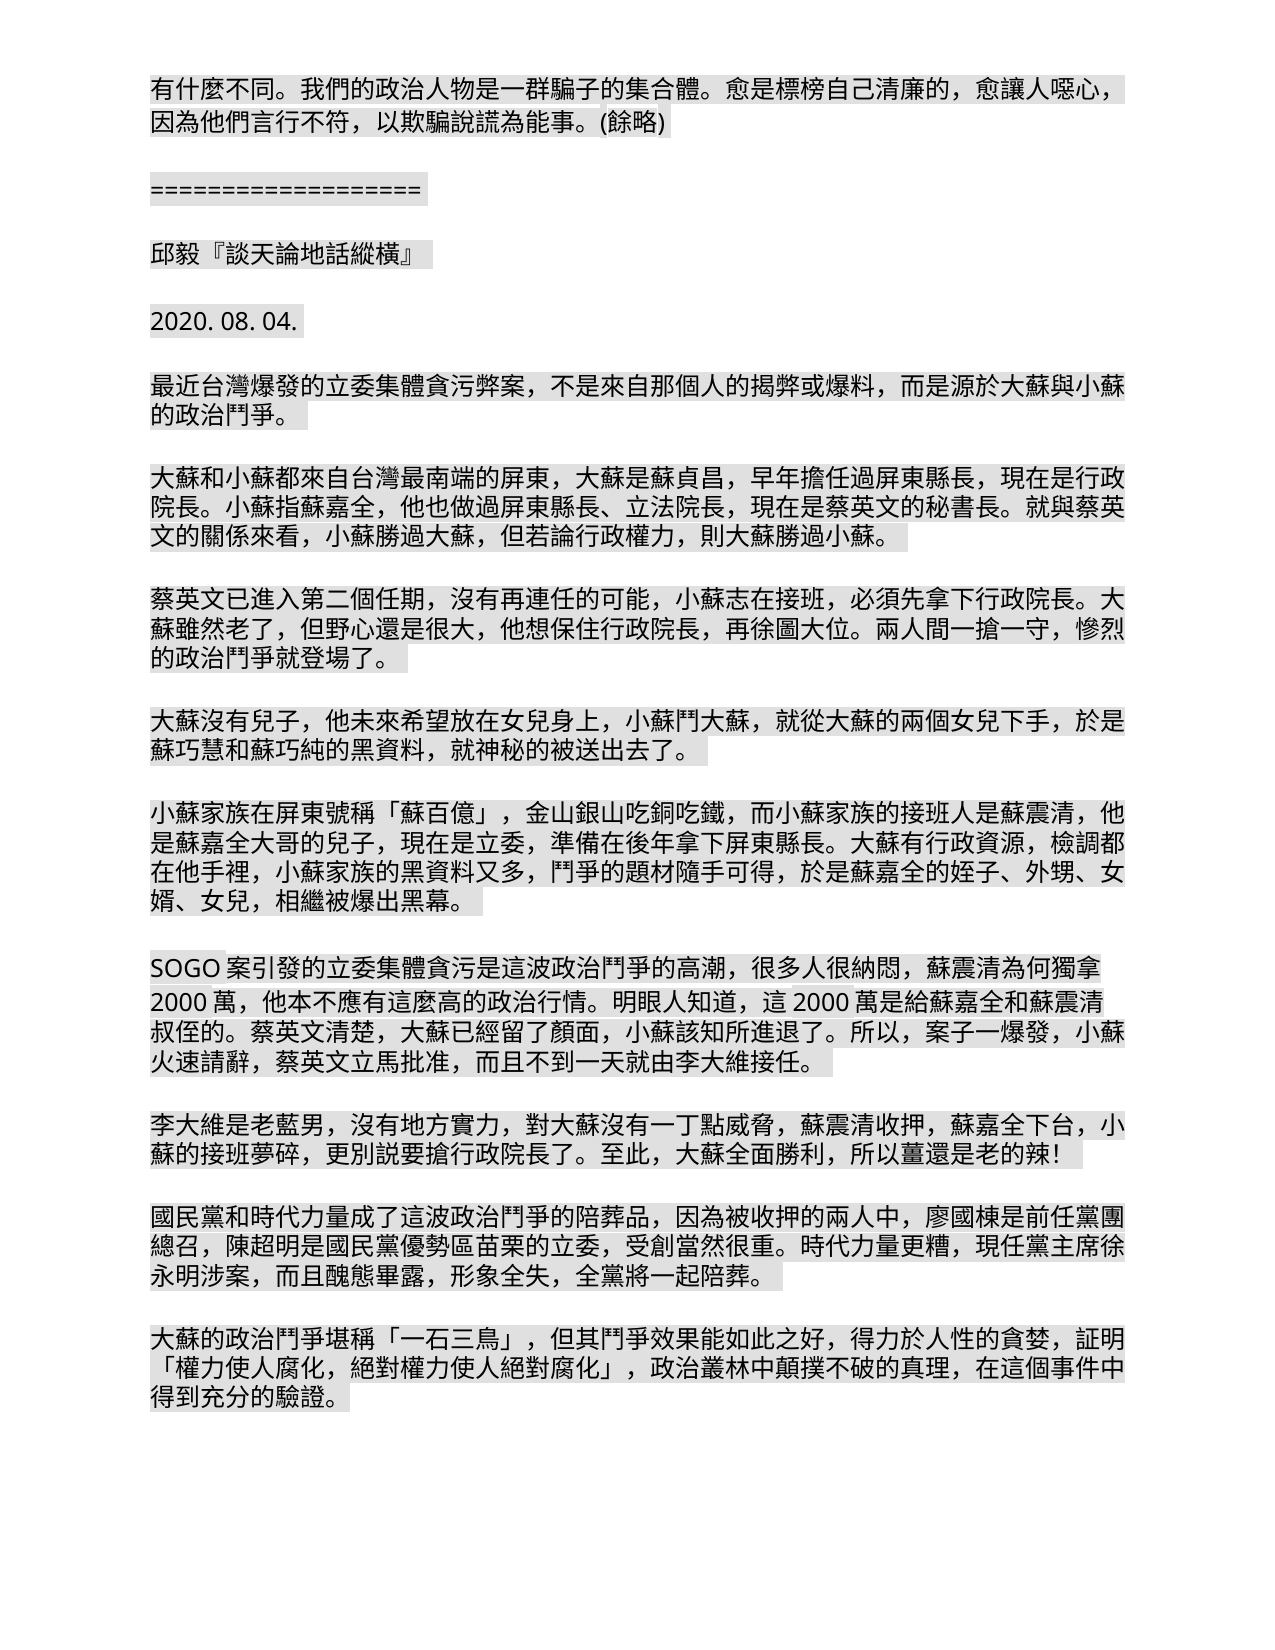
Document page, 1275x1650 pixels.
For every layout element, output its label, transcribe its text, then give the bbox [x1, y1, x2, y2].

text 卡韓政變 (256)：黨外四十 (part 2) 陳真 2020. 08. 05. 底下這兩篇都寫得不錯。包老師說得對：「政黨雖然輪替了，但黑金共犯結構卻沒有因此被消滅，只是換了一組寄生蟲來吸血。以前是國民黨，現在是民進黨，沒有差別。」 但是，大家可別以為台灣的司法很棒，把寄生蟲給抓出來了。事實上，司法仍是政治工具，可以外鬥，也可以內鬥。鬥人的，並不會比被鬥的乾淨。台灣的所謂民主，基本上就是一場醜陋不堪的騙局，由一群下三濫藍綠人渣既聯合又鬥爭地瘋狂搶食，表面上喊民主自由，喊什麼台獨，其實全是鬼扯蛋。 阿扁不是說他任內喊了幾十次「拼經濟」嗎？確實是拼經濟，不過卻是拼自己家族的經濟。阿扁如此，幾乎所有人都一樣，包括政客及其一票走狗文人，盡皆如此，少有例外；越是「愛台灣」者，愛新台幣愛得越凶，越是反中者，人民幣撈得越狠。 阿扁不是說什麼「有夢最美、希望相隨」嗎？事實上是「有錢最美，黃金珠寶相隨」。二十幾年前，甚至三十年前，當阿扁聲望如日中天，一度高達百分之八十幾的民意支持度時，我不斷寫文章說這是個政治大壞蛋，是個騙子，沒有人相信，大家以為我發神經，大家說阿扁是台灣之子，李登輝是台灣之父，父子兩人是台灣未來希望之所在。我說，這是一對黑金父子，你們不信，現在你們還不信嗎？ 阿扁時代的貪瀆程度，跟時下這個人渣黨毫無下限的全面腐蝕掏空台灣，根本連零頭都比不上。嚴格說來，早已沒有「民進黨」這個黨的存在；若要給它立傳，它誕生於1986年9月28日，卒日不詳，大約在1987-1989年左右夭折身亡，活不到三歲。 現在這個所謂「民進黨」，你說說看，檯面權勢人物哪個不是舊國民黨人或舊國民黨的政治家族由藍轉綠？甚至是國民黨特務跳槽過來。也就是說，國、民兩黨其實就是一個黨，民進黨曾經存在，但是，很快就被一群國民黨人渣政客給大舉入侵，全面篡位。 至於舊國民黨，歷經多次分裂，剩下兩批人，一批是前朝遺老、傳統政客，例如吳敦義、王金平等，行事作風與從政心態與民進黨無異，只是吃相比較委婉，餐桌禮儀比較好。另一批則是馬英九所領軍的技術官僚，一些書呆子，很清廉，勤政愛民，無可挑剔，但是溫溫吞吞缺乏戰鬥力。 剩下的就是零零星星的一些孤臣孽子，散布黨內外，例如洪秀柱、韓國瑜、邱毅與張亞中等等，連派系都談不上，純粹是一些正直良善的個人，為數極少。至於年輕新一代國民黨人，至今看不到一個像樣的，看起來都很「民進黨」，有些則屬人渣等級。 至於那個未滿三歲、在三十多年前便已夭折的民進黨，在數萬個高官厚祿職位的誘惑下，幾乎已全數匍匐在名利權位底下，至今還有多少依舊挺直腰桿的「活口」？ 惟一不變的是黨外。黨外並不曾消失，就跟四十年前一樣，我們始終都還是在做同樣的事，打擊同樣的敵人，而這個敵人的主子，就是美國。 半個多世紀來，美國在這島上不斷操弄同樣的政治戲碼，先是吹捧蔣家是「世界民主的燈塔」，藉以大舉消滅、肅清島內親中與左傾勢力；繼而吹捧黑金教父李登輝，捧為「世界民主的典範」，然後反過頭來攻擊當年吹捧上天的蔣家是血腥獨裁者；過去半個世紀推展反共運動，二十幾年來則是進一步擴展為仇中反華運動，洗腦台灣人仇視自己的對岸骨肉同胞，鼓吹兩岸相殘，以打擊其頭號敵人--中國。 歷經黨外四十年，這套醜陋的殖民戲碼從未改變。但我相信，黨外五十之前，勝負終究得做個了結。 ================= 包正豪》我們養的政治家族癌細胞 (節錄) 全文見：https://bit.ly/2EMr3gr 中國時報 2020/08/03 蘇嘉全請辭總統府祕書長的公開聲明，實在讓人搞不清楚到底為什麼他要辭職。因為根據他的聲明，所有的一切都是捕風捉影的誣衊。不管是他本人，或者身為枕邊人的妻子，都謹守份際，清廉自持，完全清白無暇。可以這樣說，如果我們全然信賴曾經擔任過立法院長和總統府祕書長的老牌政治人物蘇嘉全的話，根據公開內容，我完全看不出來，蘇嘉全有任何需要請辭的理由。 但是，存在即合理，蘇嘉全畢竟還是請辭了，所以到底為什麼為什麼請辭呢？ 出事的是蘇嘉全的姪子，但為什麼蘇震清收賄要牽連到叔叔蘇嘉全？要知道此時已經是21世紀，不是那個株連九族瓜蔓抄的時代，當叔叔的沒必要替侄子的行為負連帶責任，就連親生兒子也不用啊！但蘇嘉全還是請辭了，理由是：「造成蔡英文總統的困擾」。 到底困擾什麼？按照蘇嘉全自己說的：「毫無不法，清廉自持」，那對於蔡英文總統能有什麼困擾，應該沒有，但是實際上蔡英文卻毫不遲疑且明快地接受了這份辭呈，完全沒有慰留的話語或動作，所以看起來真的有困擾。 這個困擾來自於政治職位長期被個別家族把持，進而形成地方政治幫派化，然後延伸到中央政治層級。我們應該對這個不陌生，事實上，我們還記憶猶新。 自李登輝總統執政時期，所謂黑金政治便極為猖獗。地方派系與政治家族壟斷地方政治資源，然後向中央進軍，形成從中央到地方一條龍式的尋租共犯結構。地方派系與政治家族在中央的代表，譬如本案當中的蘇嘉全，負責將中央政經資源導向地方，而在地方的派系與家族成員則負責吞食這些資源，再反饋支持派系與家族的中央代表。 曾經我們對這樣的黑金政治非常反感，然後用選票將當時的政府下架，完成台灣政治史上的首次政黨輪替。但很遺憾，執政政黨雖然輪替了，但黑金共犯結構卻沒有因此被消滅，只是換了一組寄生蟲來吸血。以前是國民黨，現在是民進黨，沒有差別。我們也因此了解，政治人物的口號，是不能夠信賴的。嘴上天花亂墜，承諾如同白菜一般甩賣，但實際上沒有什麼不同。我們的政治人物是一群騙子的集合體。愈是標榜自己清廉的，愈讓人噁心，因為他們言行不符，以欺騙說謊為能事。(餘略) =================== 邱毅『談天論地話縱橫』 2020. 08. 04. 最近台灣爆發的立委集體貪污弊案，不是來自那個人的揭弊或爆料，而是源於大蘇與小蘇的政治鬥爭。 大蘇和小蘇都來自台灣最南端的屏東，大蘇是蘇貞昌，早年擔任過屏東縣長，現在是行政院長。小蘇指蘇嘉全，他也做過屏東縣長、立法院長，現在是蔡英文的秘書長。就與蔡英文的關係來看，小蘇勝過大蘇，但若論行政權力，則大蘇勝過小蘇。 蔡英文已進入第二個任期，沒有再連任的可能，小蘇志在接班，必須先拿下行政院長。大蘇雖然老了，但野心還是很大，他想保住行政院長，再徐圖大位。兩人間一搶一守，慘烈的政治鬥爭就登場了。 大蘇沒有兒子，他未來希望放在女兒身上，小蘇鬥大蘇，就從大蘇的兩個女兒下手，於是蘇巧慧和蘇巧純的黑資料，就神秘的被送出去了。 小蘇家族在屏東號稱「蘇百億」，金山銀山吃銅吃鐵，而小蘇家族的接班人是蘇震清，他是蘇嘉全大哥的兒子，現在是立委，準備在後年拿下屏東縣長。大蘇有行政資源，檢調都在他手裡，小蘇家族的黑資料又多，鬥爭的題材隨手可得，於是蘇嘉全的姪子、外甥、女婿、女兒，相繼被爆出黑幕。 SOGO案引發的立委集體貪污是這波政治鬥爭的高潮，很多人很納悶，蘇震清為何獨拿2000萬，他本不應有這麼高的政治行情。明眼人知道，這2000萬是給蘇嘉全和蘇震清叔侄的。蔡英文清楚，大蘇已經留了顏面，小蘇該知所進退了。所以，案子一爆發，小蘇火速請辭，蔡英文立馬批准，而且不到一天就由李大維接任。 李大維是老藍男，沒有地方實力，對大蘇沒有一丁點威脅，蘇震清收押，蘇嘉全下台，小蘇的接班夢碎，更別説要搶行政院長了。至此，大蘇全面勝利，所以薑還是老的辣！ 國民黨和時代力量成了這波政治鬥爭的陪葬品，因為被收押的兩人中，廖國棟是前任黨團總召，陳超明是國民黨優勢區苗栗的立委，受創當然很重。時代力量更糟，現任黨主席徐永明涉案，而且醜態畢露，形象全失，全黨將一起陪葬。 大蘇的政治鬥爭堪稱「一石三鳥」，但其鬥爭效果能如此之好，得力於人性的貪婪，証明「權力使人腐化，絕對權力使人絕對腐化」，政治叢林中顛撲不破的真理，在這個事件中得到充分的驗證。 [150, 75, 1125, 1412]
